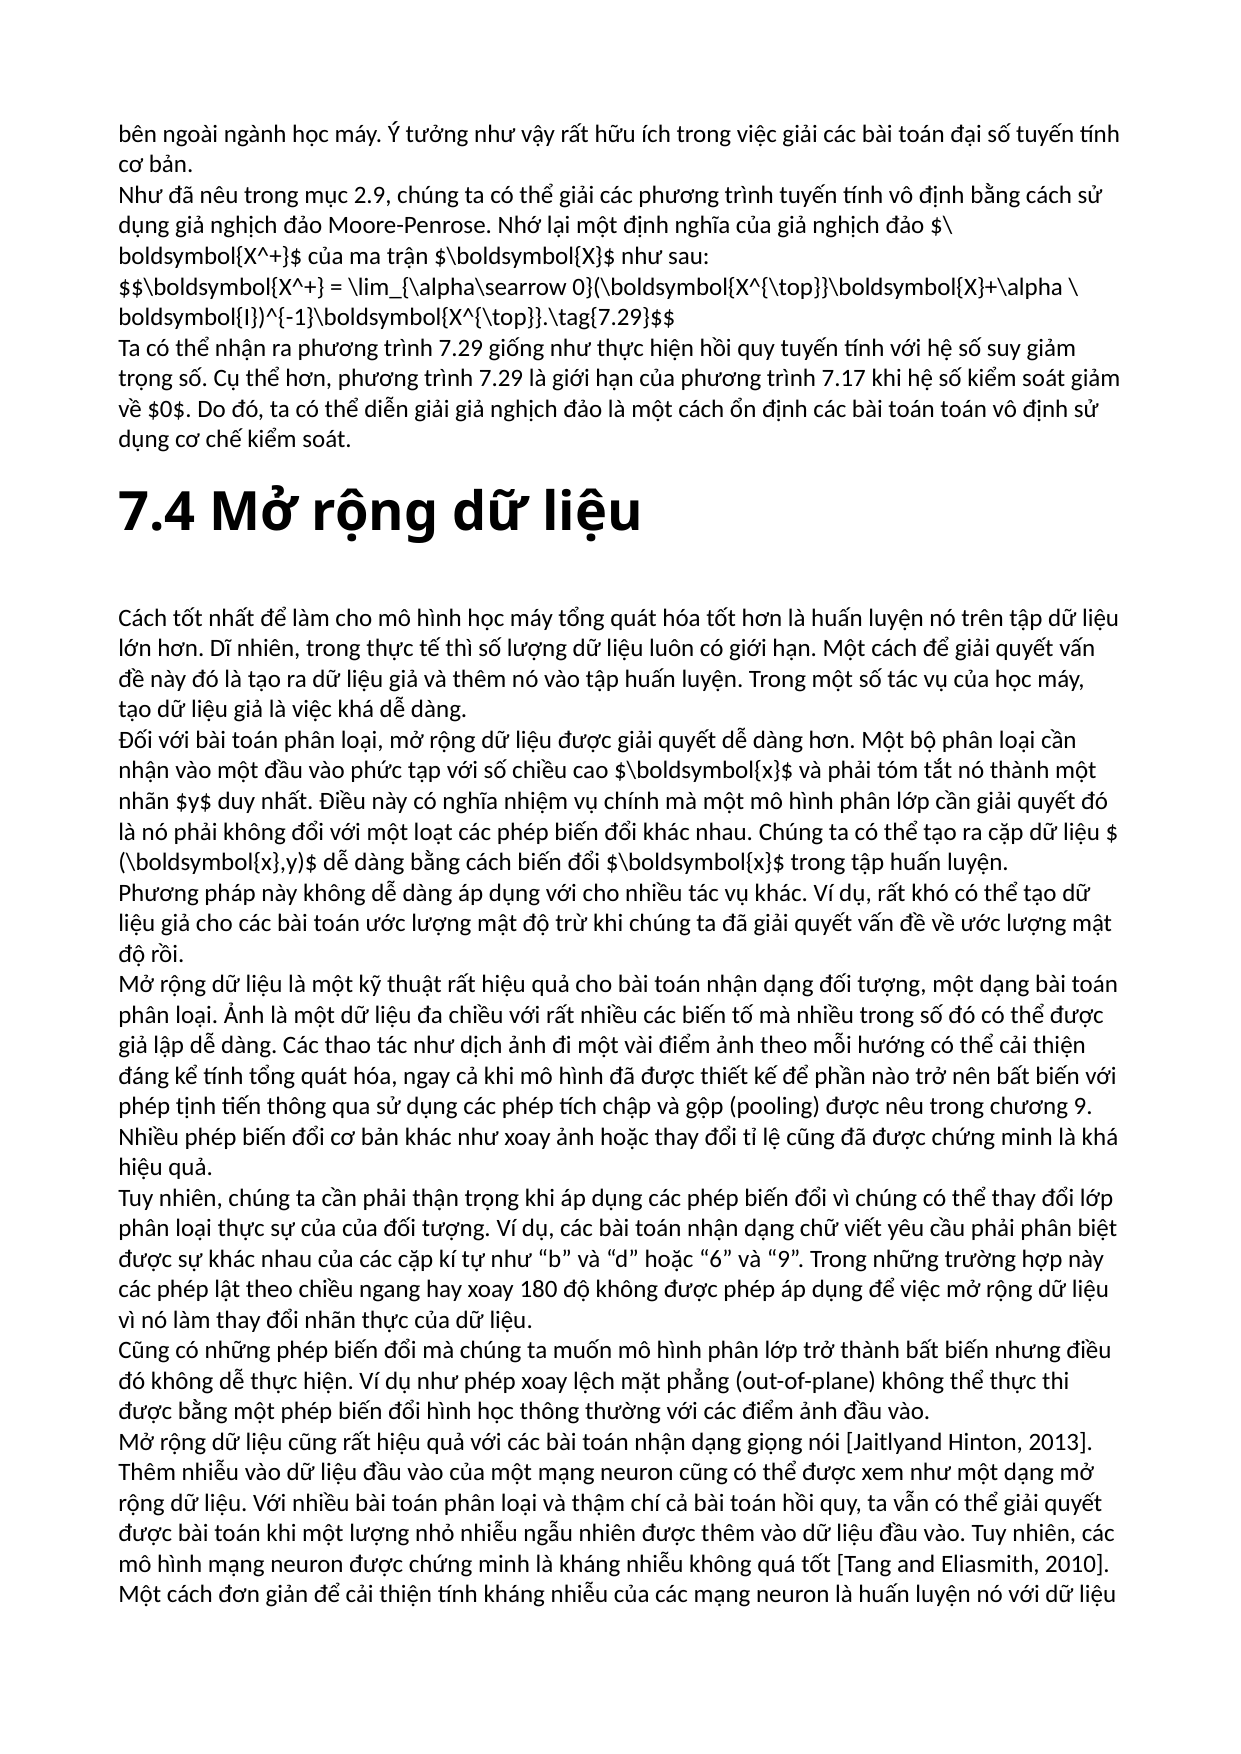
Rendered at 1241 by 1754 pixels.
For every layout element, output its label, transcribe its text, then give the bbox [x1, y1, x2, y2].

text Đối với bài toán phân loại, mở rộng dữ liệu được giải quyết dễ dàng hơn. Một bộ phân loại cần nhận vào một đầu vào phức tạp với số chiều cao $\boldsymbol{x}$ và phải tóm tắt nó thành một nhãn $y$ duy nhất. Điều này có nghĩa nhiệm vụ chính mà một mô hình phân lớp cần giải quyết đó là nó phải không đổi với một loạt các phép biến đổi khác nhau. Chúng ta có thể tạo ra cặp dữ liệu $(\boldsymbol{x},y)$ dễ dàng bằng cách biến đổi $\boldsymbol{x}$ trong tập huấn luyện. [118, 724, 1122, 877]
text Mở rộng dữ liệu là một kỹ thuật rất hiệu quả cho bài toán nhận dạng đối tượng, một dạng bài toán phân loại. Ảnh là một dữ liệu đa chiều với rất nhiều các biến tố mà nhiều trong số đó có thể được giả lập dễ dàng. Các thao tác như dịch ảnh đi một vài điểm ảnh theo mỗi hướng có thể cải thiện đáng kể tính tổng quát hóa, ngay cả khi mô hình đã được thiết kế để phần nào trở nên bất biến với phép tịnh tiến thông qua sử dụng các phép tích chập và gộp (pooling) được nêu trong chương 9. Nhiều phép biến đổi cơ bản khác như xoay ảnh hoặc thay đổi tỉ lệ cũng đã được chứng minh là khá hiệu quả. [118, 968, 1122, 1182]
text Tuy nhiên, chúng ta cần phải thận trọng khi áp dụng các phép biến đổi vì chúng có thể thay đổi lớp phân loại thực sự của của đối tượng. Ví dụ, các bài toán nhận dạng chữ viết yêu cầu phải phân biệt được sự khác nhau của các cặp kí tự như “b” và “d” hoặc “6” và “9”. Trong những trường hợp này các phép lật theo chiều ngang hay xoay 180 độ không được phép áp dụng để việc mở rộng dữ liệu vì nó làm thay đổi nhãn thực của dữ liệu. [118, 1182, 1122, 1334]
text $$\boldsymbol{X^+} = \lim_{\alpha\searrow 0}(\boldsymbol{X^{\top}}\boldsymbol{X}+\alpha \boldsymbol{I})^{-1}\boldsymbol{X^{\top}}.\tag{7.29}$$ [118, 271, 1122, 332]
subtitle 7.4 Mở rộng dữ liệu [118, 473, 1122, 546]
text Cách tốt nhất để làm cho mô hình học máy tổng quát hóa tốt hơn là huấn luyện nó trên tập dữ liệu lớn hơn. Dĩ nhiên, trong thực tế thì số lượng dữ liệu luôn có giới hạn. Một cách để giải quyết vấn đề này đó là tạo ra dữ liệu giả và thêm nó vào tập huấn luyện. Trong một số tác vụ của học máy, tạo dữ liệu giả là việc khá dễ dàng. [118, 602, 1122, 724]
text Cũng có những phép biến đổi mà chúng ta muốn mô hình phân lớp trở thành bất biến nhưng điều đó không dễ thực hiện. Ví dụ như phép xoay lệch mặt phẳng (out-of-plane) không thể thực thi được bằng một phép biến đổi hình học thông thường với các điểm ảnh đầu vào. [118, 1334, 1122, 1426]
text Như đã nêu trong mục 2.9, chúng ta có thể giải các phương trình tuyến tính vô định bằng cách sử dụng giả nghịch đảo Moore-Penrose. Nhớ lại một định nghĩa của giả nghịch đảo $\boldsymbol{X^+}$ của ma trận $\boldsymbol{X}$ như sau: [118, 179, 1122, 271]
text Mở rộng dữ liệu cũng rất hiệu quả với các bài toán nhận dạng giọng nói [Jaitlyand Hinton, 2013]. [118, 1426, 1122, 1457]
text Ta có thể nhận ra phương trình 7.29 giống như thực hiện hồi quy tuyến tính với hệ số suy giảm trọng số. Cụ thể hơn, phương trình 7.29 là giới hạn của phương trình 7.17 khi hệ số kiểm soát giảm về $0$. Do đó, ta có thể diễn giải giả nghịch đảo là một cách ổn định các bài toán toán vô định sử dụng cơ chế kiểm soát. [118, 332, 1122, 454]
text bên ngoài ngành học máy. Ý tưởng như vậy rất hữu ích trong việc giải các bài toán đại số tuyến tính cơ bản. [118, 118, 1122, 179]
text Phương pháp này không dễ dàng áp dụng với cho nhiều tác vụ khác. Ví dụ, rất khó có thể tạo dữ liệu giả cho các bài toán ước lượng mật độ trừ khi chúng ta đã giải quyết vấn đề về ước lượng mật độ rồi. [118, 877, 1122, 968]
text Thêm nhiễu vào dữ liệu đầu vào của một mạng neuron cũng có thể được xem như một dạng mở rộng dữ liệu. Với nhiều bài toán phân loại và thậm chí cả bài toán hồi quy, ta vẫn có thể giải quyết được bài toán khi một lượng nhỏ nhiễu ngẫu nhiên được thêm vào dữ liệu đầu vào. Tuy nhiên, các mô hình mạng neuron được chứng minh là kháng nhiễu không quá tốt [Tang and Eliasmith, 2010]. Một cách đơn giản để cải thiện tính kháng nhiễu của các mạng neuron là huấn luyện nó với dữ liệu [118, 1457, 1122, 1609]
